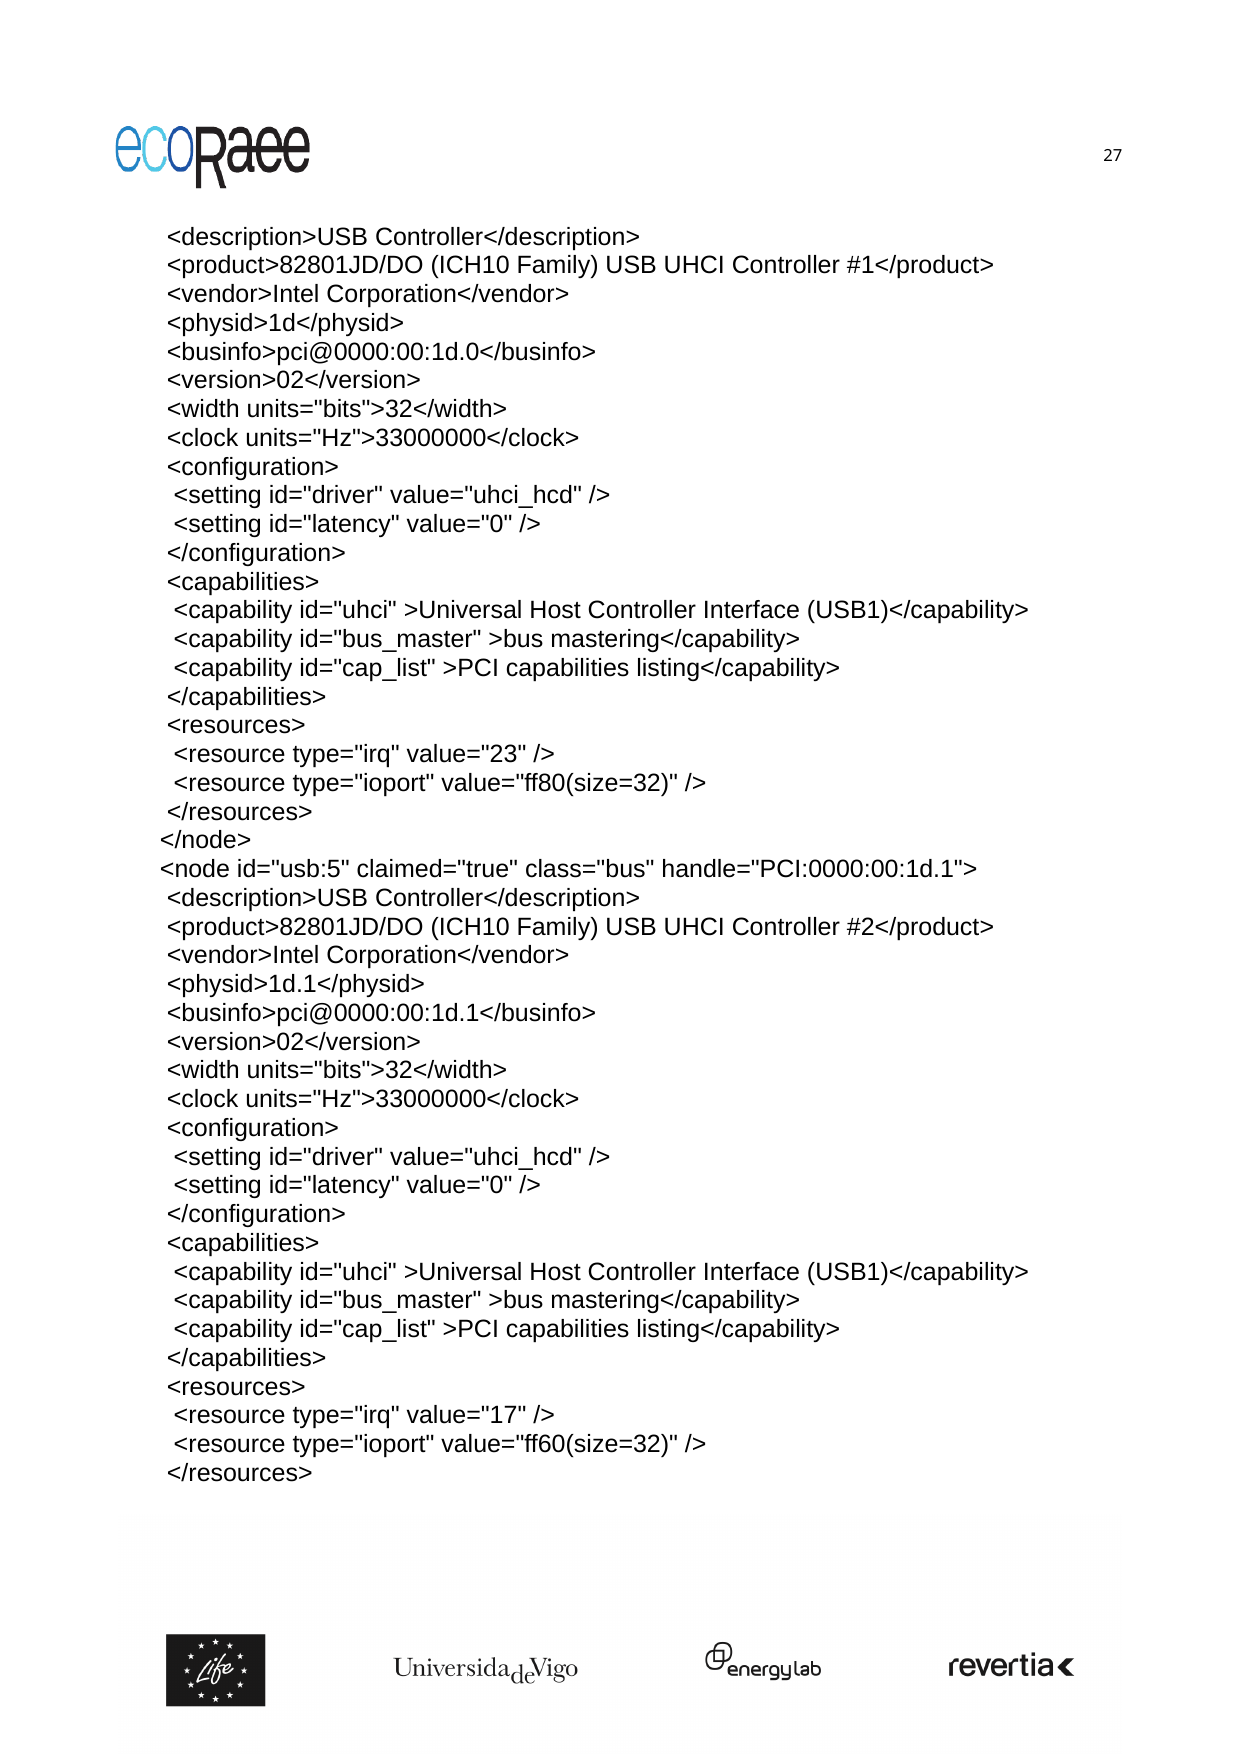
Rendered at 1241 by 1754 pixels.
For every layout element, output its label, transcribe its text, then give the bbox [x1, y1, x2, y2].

text <description>USB Controller</description> <product>82801JD/DO (ICH10 Family) USB UHCI Controller #1</product> <vendor>Intel Corporation</vendor> <physid>1d</physid> <businfo>pci@0000:00:1d.0</businfo> <version>02</version> <width units="bits">32</width> <clock units="Hz">33000000</clock> <configuration> <setting id="driver" value="uhci_hcd" /> <setting id="latency" value="0" /> </configuration> <capabilities> <capability id="uhci" >Universal Host Controller Interface (USB1)</capability> <capability id="bus_master" >bus mastering</capability> <capability id="cap_list" >PCI capabilities listing</capability> </capabilities> <resources> <resource type="irq" value="23" /> <resource type="ioport" value="ff80(size=32)" /> </resources> </node> <node id="usb:5" claimed="true" class="bus" handle="PCI:0000:00:1d.1"> <description>USB Controller</description> <product>82801JD/DO (ICH10 Family) USB UHCI Controller #2</product> <vendor>Intel Corporation</vendor> <physid>1d.1</physid> <businfo>pci@0000:00:1d.1</businfo> <version>02</version> <width units="bits">32</width> <clock units="Hz">33000000</clock> <configuration> <setting id="driver" value="uhci_hcd" /> <setting id="latency" value="0" /> </configuration> <capabilities> <capability id="uhci" >Universal Host Controller Interface (USB1)</capability> <capability id="bus_master" >bus mastering</capability> <capability id="cap_list" >PCI capabilities listing</capability> </capabilities> <resources> <resource type="irq" value="17" /> <resource type="ioport" value="ff60(size=32)" /> </resources> [118, 221, 1122, 1486]
picture [118, 1514, 1123, 1754]
picture [114, 124, 311, 190]
